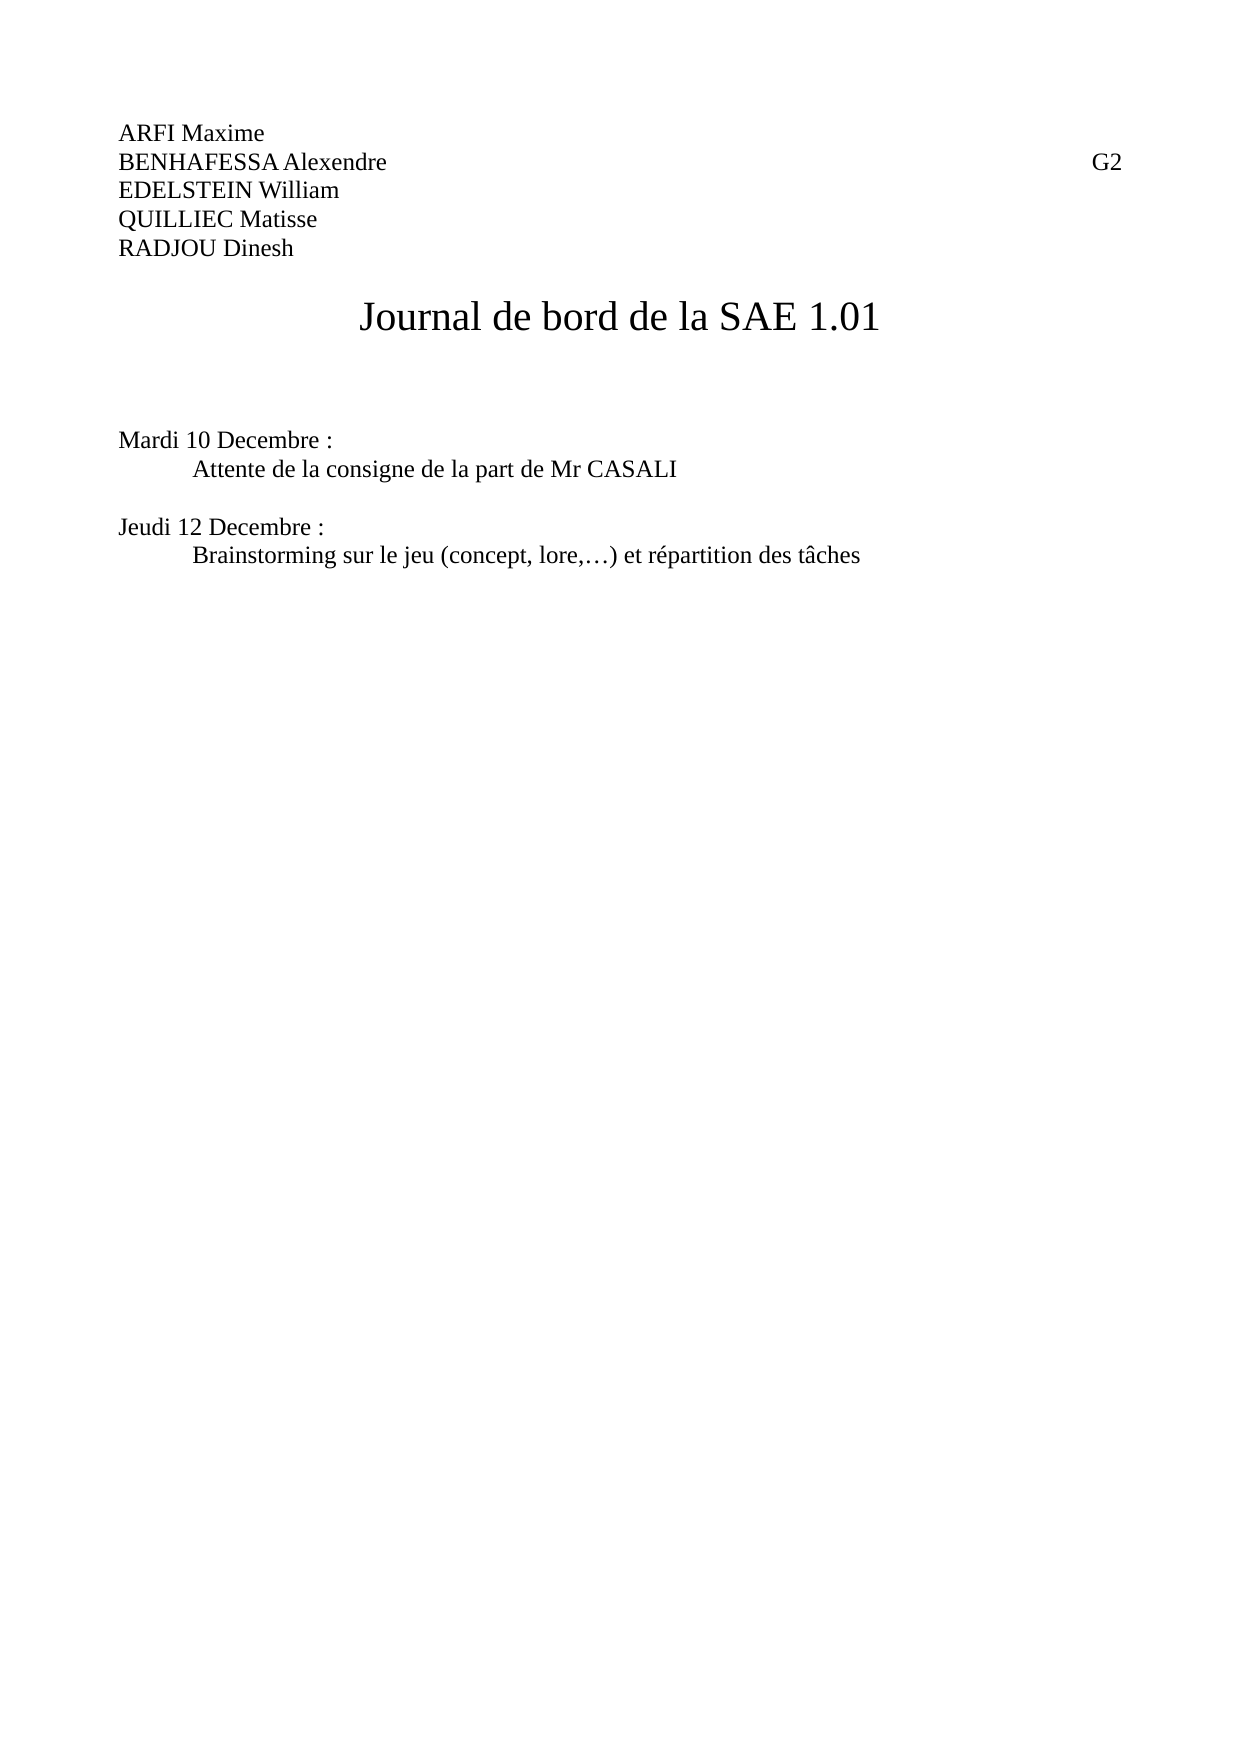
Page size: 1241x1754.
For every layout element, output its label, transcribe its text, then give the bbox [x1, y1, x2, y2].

text Attente de la consigne de la part de Mr CASALI [118, 454, 1122, 483]
text Mardi 10 Decembre : [118, 426, 1122, 454]
text Jeudi 12 Decembre : [118, 512, 1122, 541]
text Brainstorming sur le jeu (concept, lore,…) et répartition des tâches [118, 541, 1122, 569]
text Journal de bord de la SAE 1.01 [118, 291, 1122, 339]
